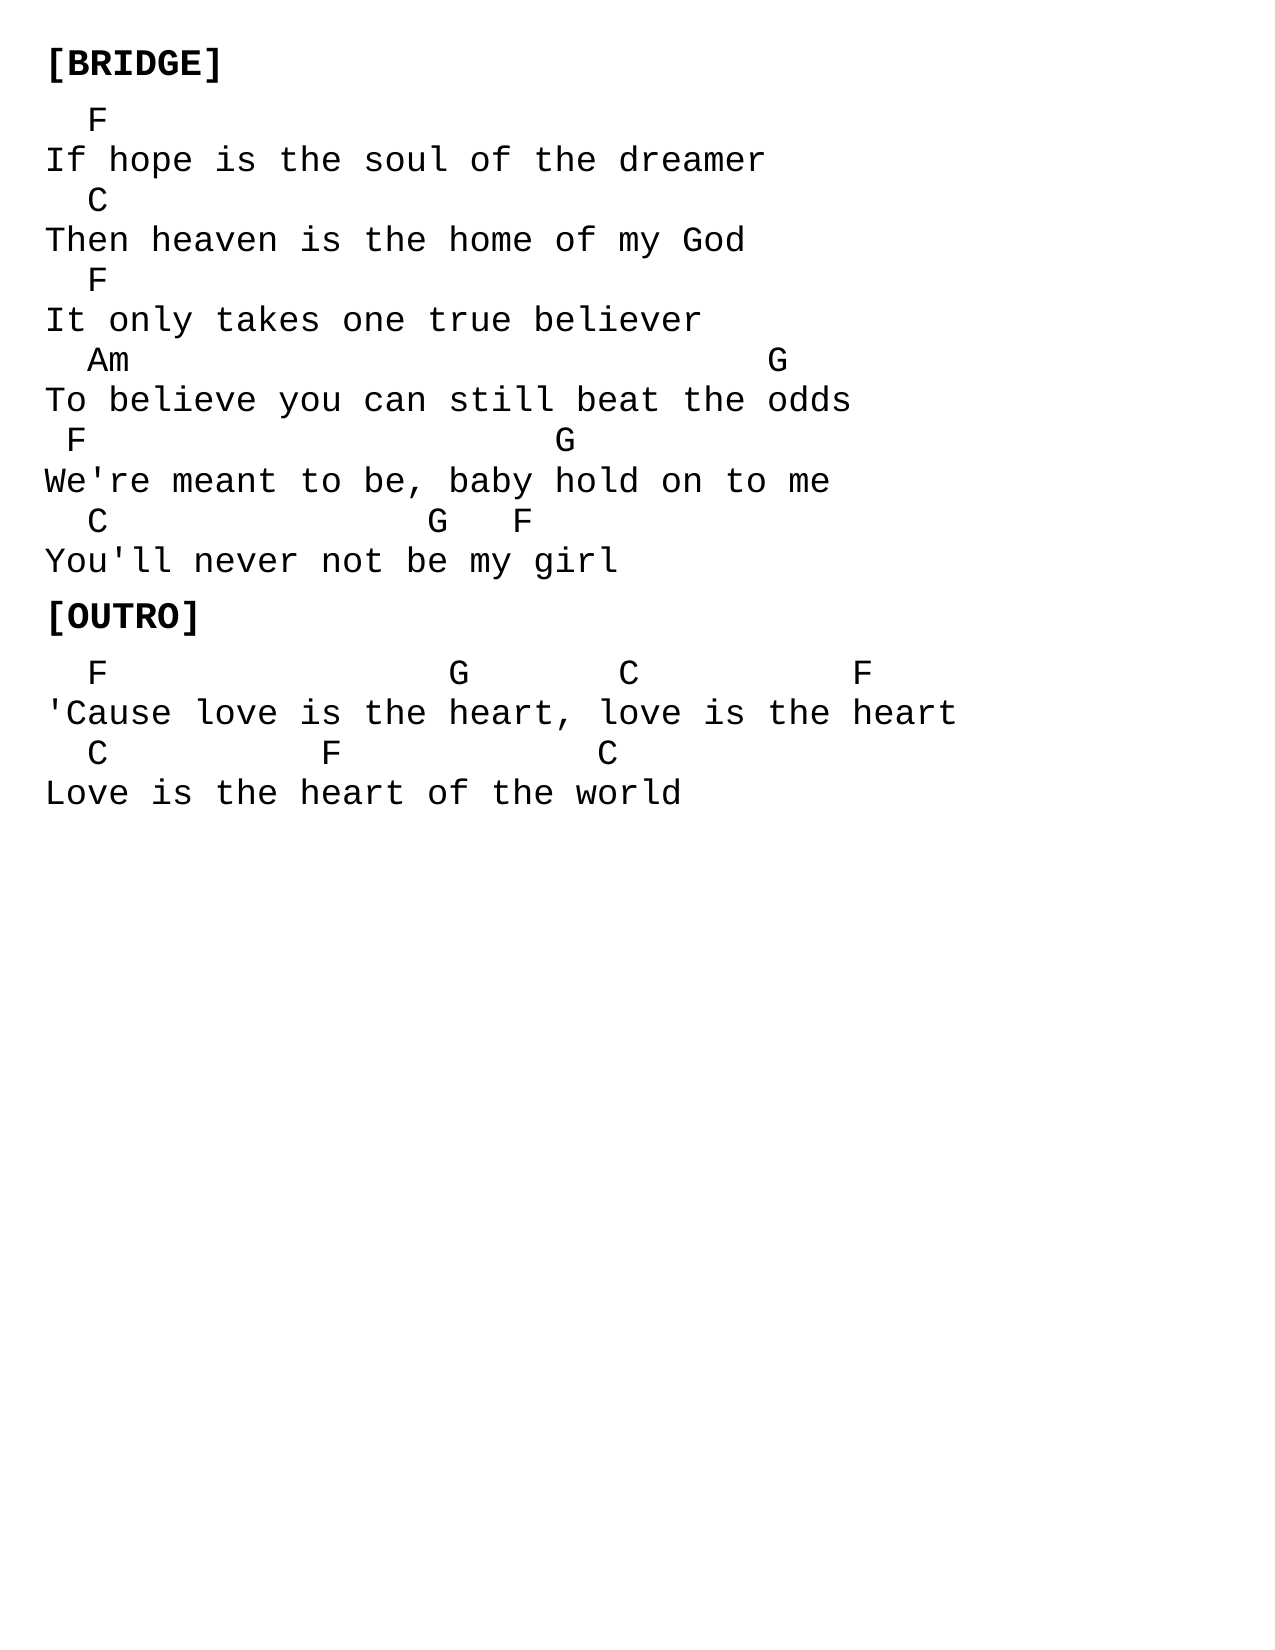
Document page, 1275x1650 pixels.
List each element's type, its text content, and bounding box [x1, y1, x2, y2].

text F G C F [44, 655, 1231, 695]
subtitle [BRIDGE] [44, 44, 1231, 87]
text Love is the heart of the world [44, 775, 1231, 815]
text You'll never not be my girl [44, 543, 1231, 583]
text C F C [44, 735, 1231, 775]
text F G [44, 422, 1231, 462]
text If hope is the soul of the dreamer [44, 142, 1231, 182]
text To believe you can still beat the odds [44, 382, 1231, 422]
text F [44, 262, 1231, 302]
text Then heaven is the home of my God [44, 222, 1231, 262]
text 'Cause love is the heart, love is the heart [44, 695, 1231, 735]
text F [44, 102, 1231, 142]
text C G F [44, 503, 1231, 543]
text Am G [44, 342, 1231, 382]
text C [44, 182, 1231, 222]
subtitle [OUTRO] [44, 598, 1231, 640]
text We're meant to be, baby hold on to me [44, 462, 1231, 503]
text It only takes one true believer [44, 302, 1231, 342]
